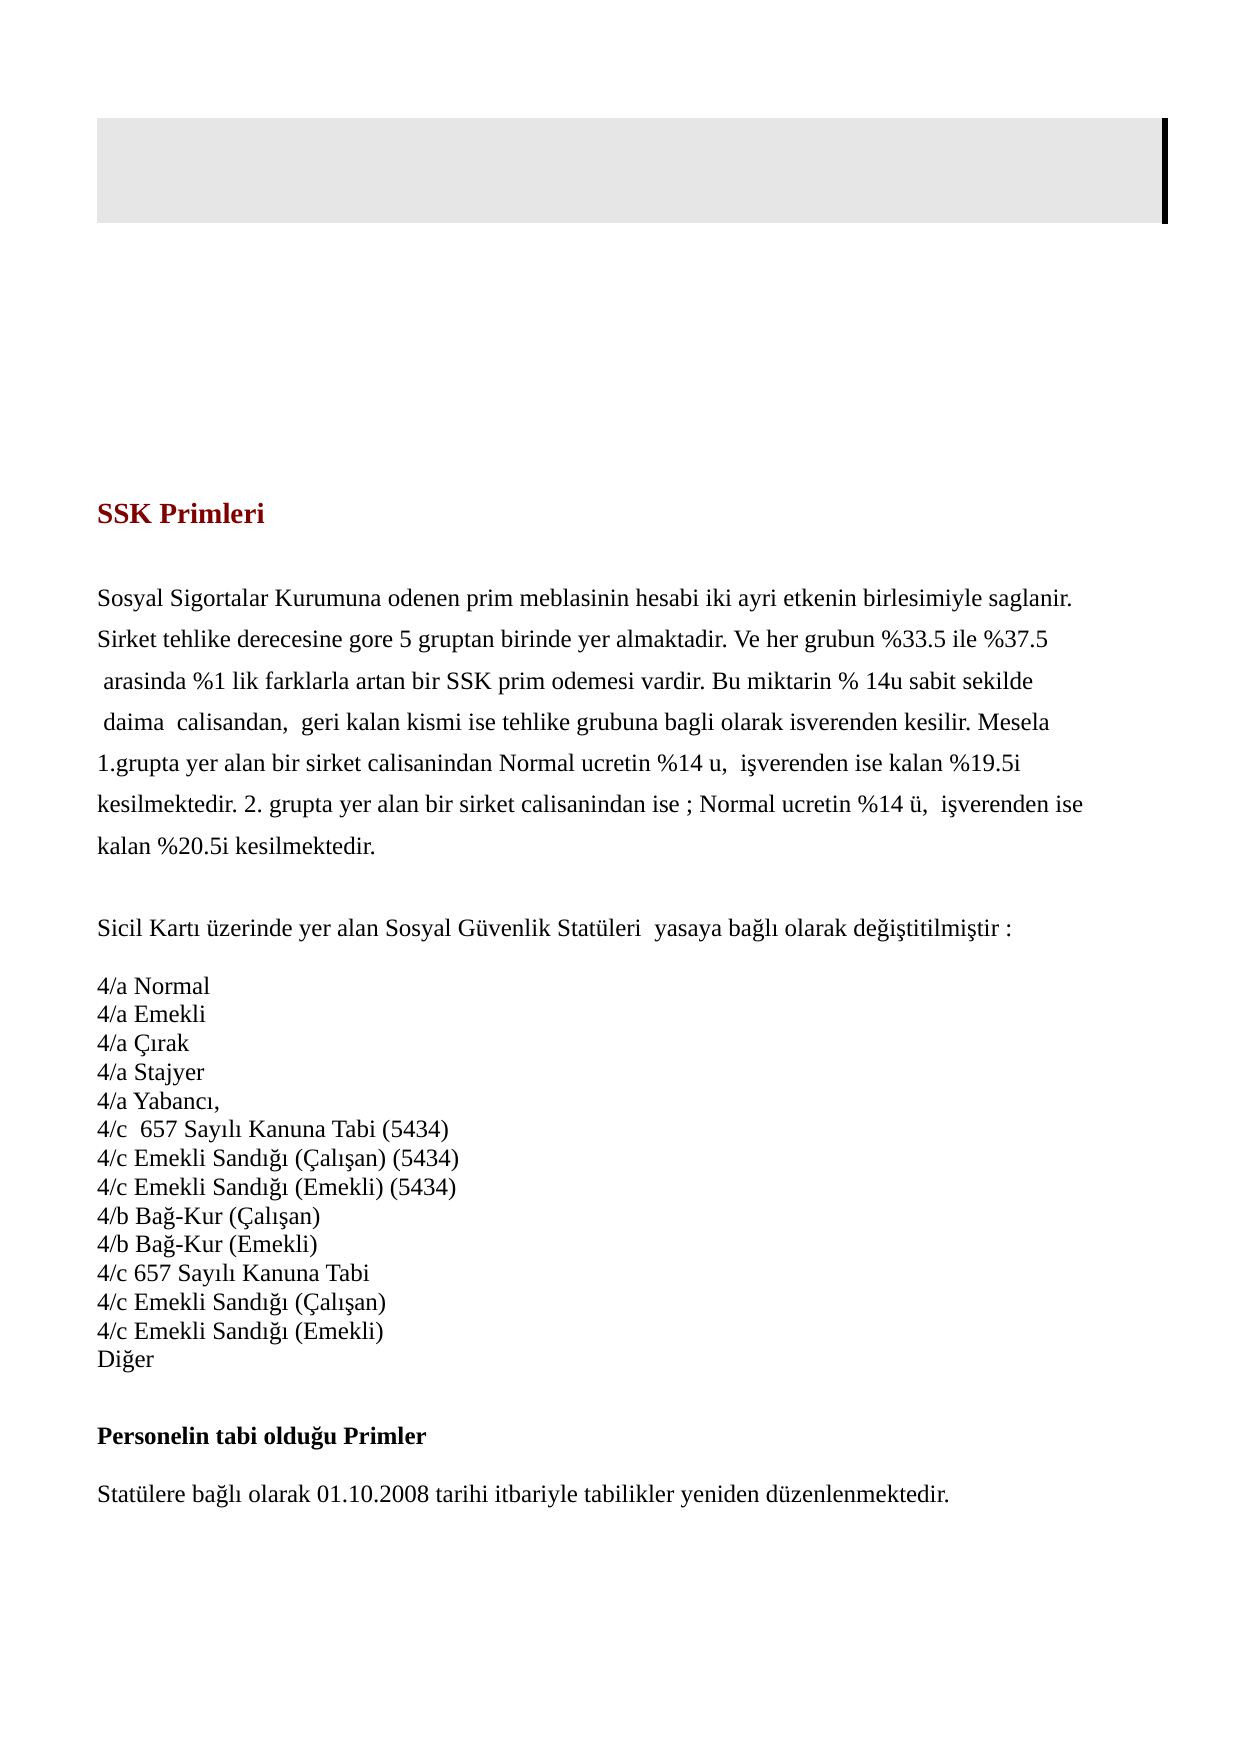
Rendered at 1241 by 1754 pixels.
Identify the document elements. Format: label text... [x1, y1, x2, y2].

text kesilmektedir. 2. grupta yer alan bir sirket calisanindan ise ; Normal ucretin %14 ü, işverenden ise [97, 789, 1165, 818]
text Sosyal Sigortalar Kurumuna odenen prim meblasinin hesabi iki ayri etkenin birlesimiyle saglanir. [97, 583, 1165, 612]
text Sirket tehlike derecesine gore 5 gruptan birinde yer almaktadir. Ve her grubun %33.5 ile %37.5 [97, 624, 1165, 653]
text 4/a Normal [97, 971, 1165, 999]
text 4/a Emekli [97, 999, 1165, 1028]
text Personelin tabi olduğu Primler [97, 1421, 1165, 1450]
text 4/c Emekli Sandığı (Emekli) (5434) [97, 1172, 1165, 1201]
text Diğer [97, 1344, 1165, 1373]
text 4/c Emekli Sandığı (Emekli) [97, 1316, 1165, 1344]
table_cell [1134, 171, 1142, 223]
text 4/a Çırak [97, 1028, 1165, 1057]
table_cell [97, 118, 1119, 171]
text 4/c Emekli Sandığı (Çalışan) [97, 1287, 1165, 1316]
table_cell [1158, 118, 1162, 171]
table_cell [1142, 171, 1150, 223]
text 4/a Yabancı, [97, 1086, 1165, 1114]
text daima calisandan, geri kalan kismi ise tehlike grubuna bagli olarak isverenden kesilir. Mesela [97, 707, 1165, 736]
subtitle SSK Primleri [97, 496, 1165, 529]
table_cell [1150, 171, 1158, 223]
text 4/b Bağ-Kur (Çalışan) [97, 1201, 1165, 1229]
table_cell [1126, 118, 1134, 171]
table_cell [1150, 118, 1158, 171]
text 4/c 657 Sayılı Kanuna Tabi [97, 1258, 1165, 1287]
table_cell [1126, 171, 1134, 223]
text Sicil Kartı üzerinde yer alan Sosyal Güvenlik Statüleri yasaya bağlı olarak değiştitilmiştir : [97, 913, 1165, 942]
text Statülere bağlı olarak 01.10.2008 tarihi itbariyle tabilikler yeniden düzenlenmektedir. [97, 1479, 1165, 1507]
table_cell [97, 171, 1119, 223]
text arasinda %1 lik farklarla artan bir SSK prim odemesi vardir. Bu miktarin % 14u sabit sekilde [97, 666, 1165, 694]
table_cell [1158, 171, 1162, 223]
text 1.grupta yer alan bir sirket calisanindan Normal ucretin %14 u, işverenden ise kalan %19.5i [97, 748, 1165, 777]
text 4/b Bağ-Kur (Emekli) [97, 1229, 1165, 1258]
table_cell [1142, 118, 1150, 171]
text 4/c 657 Sayılı Kanuna Tabi (5434) [97, 1114, 1165, 1143]
table_cell [1134, 118, 1142, 171]
text 4/a Stajyer [97, 1057, 1165, 1086]
table_cell [1119, 118, 1126, 171]
table_cell [1119, 171, 1126, 223]
text kalan %20.5i kesilmektedir. [97, 831, 1165, 859]
text 4/c Emekli Sandığı (Çalışan) (5434) [97, 1143, 1165, 1172]
